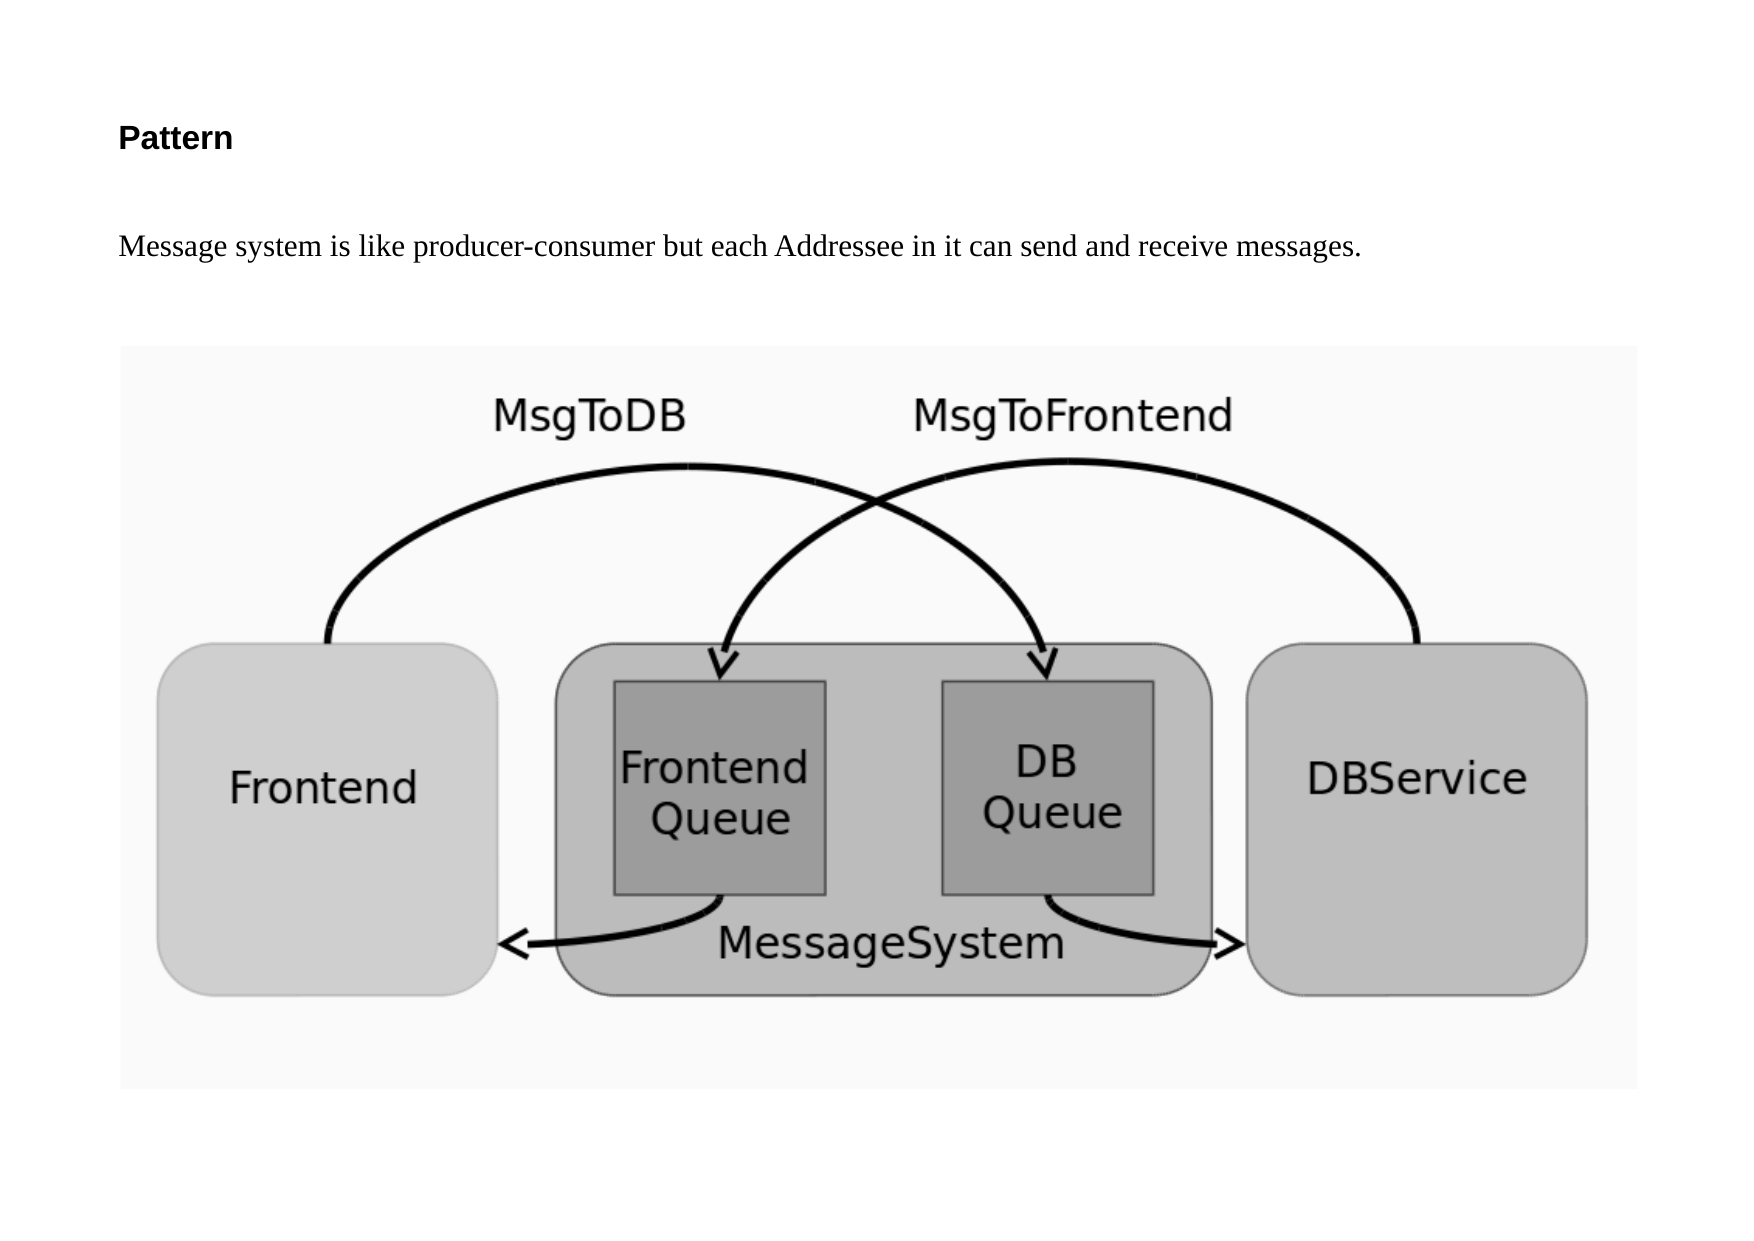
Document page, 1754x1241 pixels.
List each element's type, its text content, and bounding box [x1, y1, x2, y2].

text Message system is like producer-consumer but each Addressee in it can send and receive messages. [118, 227, 1635, 263]
subtitle Pattern [118, 118, 1635, 157]
picture [120, 346, 1638, 1089]
